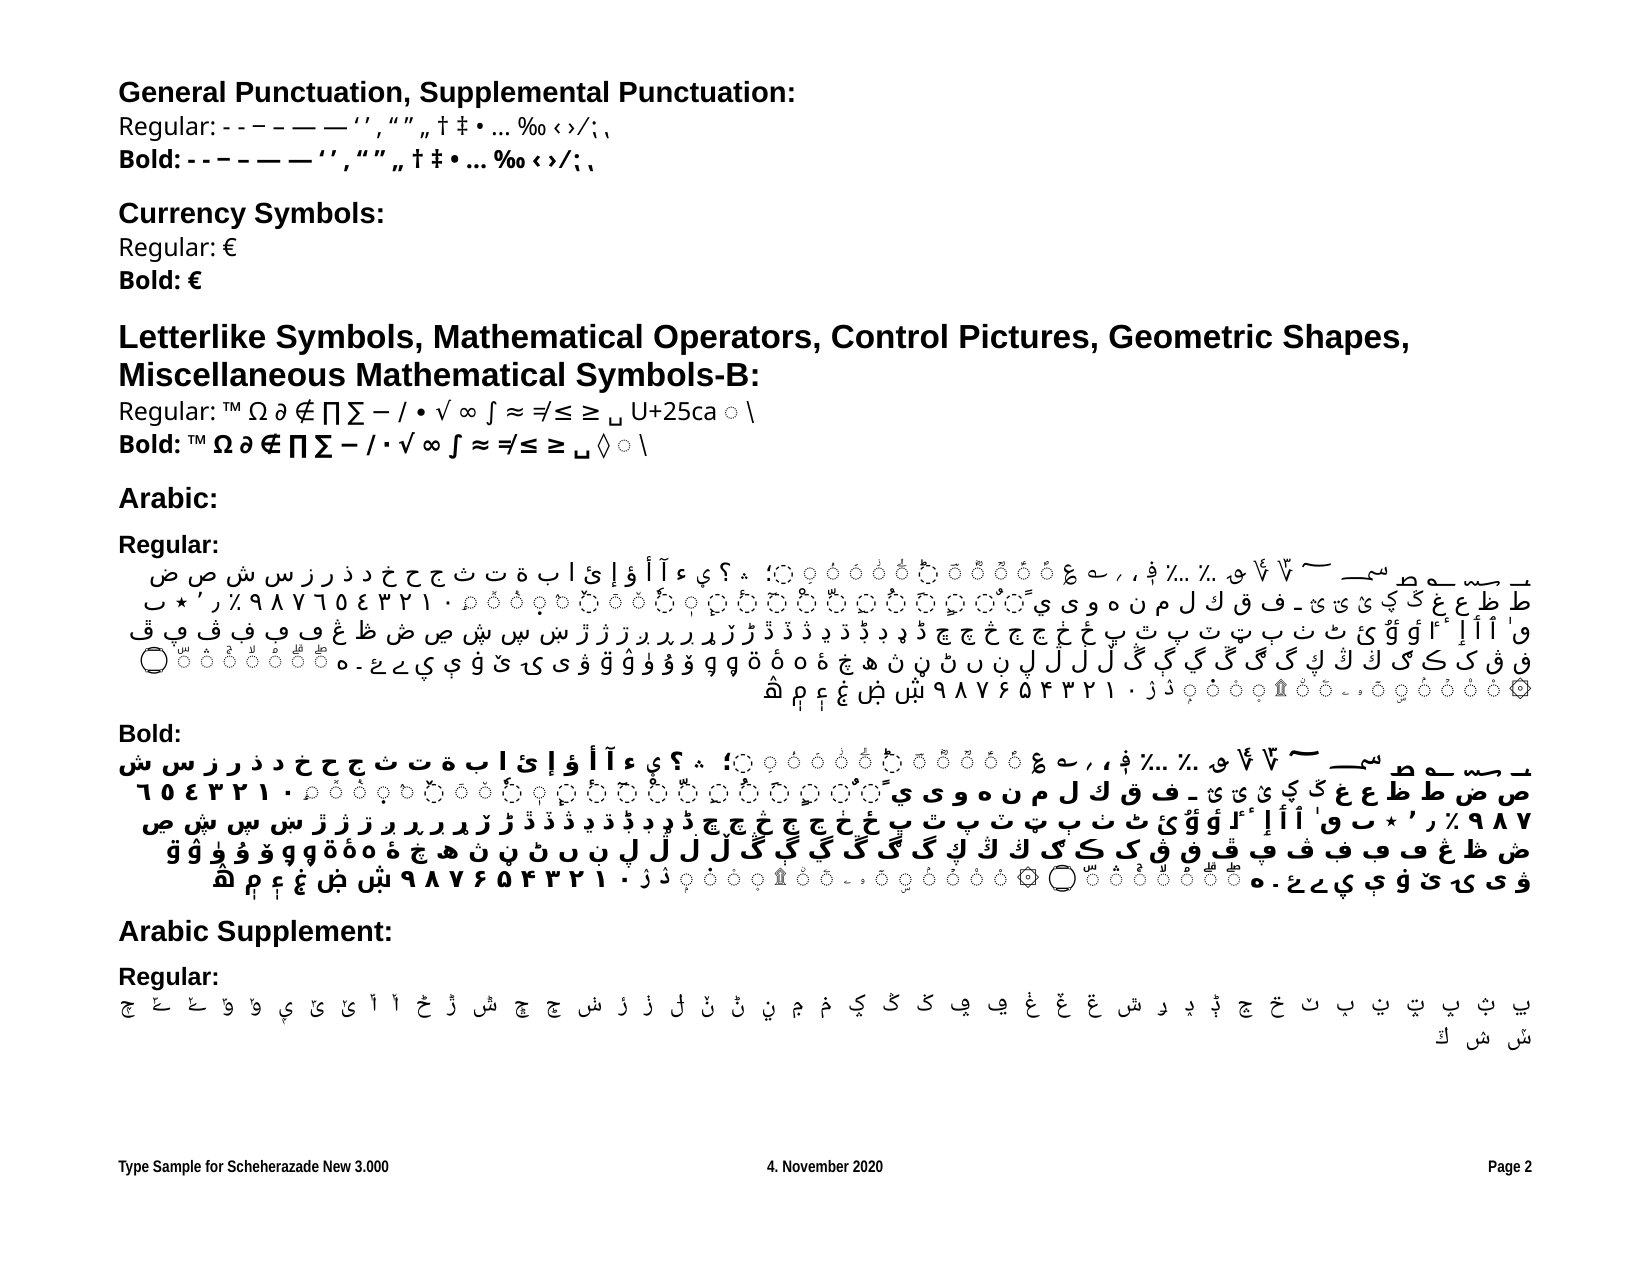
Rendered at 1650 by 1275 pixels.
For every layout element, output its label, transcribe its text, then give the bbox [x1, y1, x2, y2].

subtitle Regular: [118, 962, 1532, 991]
subtitle Arabic: [118, 481, 1532, 515]
text Regular: ‐ ‑ ‒ – — ― ‘ ’ ‚ “ ” „ † ‡ • … ‰ ‹ › ⁄ ⁏ ⹁ [118, 108, 1532, 142]
text ؀ ؁ ؂ ؃ ؄ ؅ ؆ ؇ ؈ ؉ ؊ ؋ ، ؍ ؎ ؏ ◌ؐ ◌ؑ ◌ؒ ◌ؓ ◌ؔ ◌ؕ ◌ؖ ◌ؗ ◌ؘ ◌ؙ ◌ؚ ◌؛ ؜ ؞ ؟ ؠ ء آ أ ؤ إ ئ ا ب ة ت ث ج ح خ د ذ ر ز س ش ص ض ط ظ ع غ ػ ؼ ؽ ؾ ؿ ـ ف ق ك ل م ن ه و ى ي ً◌ ٌ◌ ◌ٍ ◌َ ◌ُ ◌ِ ◌ّ ◌ْ ◌ٓ ◌ٔ ◌ٕ ◌ٖ ◌ٗ ◌٘ ◌ٙ ◌ٚ ◌ٛ ◌ٜ ◌ٝ ◌ٞ ◌ٟ ٠ ١ ٢ ٣ ٤ ٥ ٦ ٧ ٨ ٩ ٪ ٫ ٬ ٭ ٮ ٯ ٰ ٱ ٲ ٳ ٴ ٵ ٶ ٷ ٸ ٹ ٺ ٻ ټ ٽ پ ٿ ڀ ځ ڂ ڃ ڄ څ چ ڇ ڈ ډ ڊ ڋ ڌ ڍ ڎ ڏ ڐ ڑ ڒ ړ ڔ ڕ ږ ڗ ژ ڙ ښ ڛ ڜ ڝ ڞ ڟ ڠ ڡ ڢ ڣ ڤ ڥ ڦ ڧ ڨ ک ڪ ګ ڬ ڭ ڮ گ ڰ ڱ ڲ ڳ ڴ ڵ ڶ ڷ ڸ ڹ ں ڻ ڼ ڽ ھ ڿ ۀ ہ ۂ ۃ ۄ ۅ ۆ ۇ ۈ ۉ ۊ ۋ ی ۍ ێ ۏ ې ۑ ے ۓ ۔ ە ◌ۖ ◌ۗ ◌ۘ ◌ۙ ◌ۚ ◌ۛ ◌ۜ ۝ ۞ ◌۟ ◌۠ ◌ۡ ◌ۢ ◌ۣ ◌ۤ ۥ ۦ ◌ۧ ◌ۨ ۩ ◌۪ ◌۫ ◌۬ ◌ۭ ۮ ۯ ۰ ۱ ۲ ۳ ۴ ۵ ۶ ۷ ۸ ۹ ۺ ۻ ۼ ۽ ۾ ۿ [118, 747, 1532, 893]
subtitle Arabic Supplement: [118, 914, 1532, 948]
subtitle Letterlike Symbols, Mathematical Operators, Control Pictures, Geometric Shapes, Miscellaneous Mathematical Symbols-B: [118, 317, 1532, 394]
subtitle General Punctuation, Supplemental Punctuation: [118, 75, 1532, 108]
text Bold: ™ Ω ∂ ∉ ∏ ∑ − ∕ ∙ √ ∞ ∫ ≈ ≠ ≤ ≥ ␣ ◊ ◌ ⧵ [118, 427, 1532, 461]
text Bold: ‐ ‑ ‒ – — ― ‘ ’ ‚ “ ” „ † ‡ • … ‰ ‹ › ⁄ ⁏ ⹁ [118, 142, 1532, 175]
text ؀ ؁ ؂ ؃ ؄ ؅ ؆ ؇ ؈ ؉ ؊ ؋ ، ؍ ؎ ؏ ◌ؐ ◌ؑ ◌ؒ ◌ؓ ◌ؔ ◌ؕ ◌ؖ ◌ؗ ◌ؘ ◌ؙ ◌ؚ ◌؛ ؜ ؞ ؟ ؠ ء آ أ ؤ إ ئ ا ب ة ت ث ج ح خ د ذ ر ز س ش ص ض ط ظ ع غ ػ ؼ ؽ ؾ ؿ ـ ف ق ك ل م ن ه و ى ي ً◌ ٌ◌ ◌ٍ ◌َ ◌ُ ◌ِ ◌ّ ◌ْ ◌ٓ ◌ٔ ◌ٕ ◌ٖ ◌ٗ ◌٘ ◌ٙ ◌ٚ ◌ٛ ◌ٜ ◌ٝ ◌ٞ ◌ٟ ٠ ١ ٢ ٣ ٤ ٥ ٦ ٧ ٨ ٩ ٪ ٫ ٬ ٭ ٮ ٯ ٰ ٱ ٲ ٳ ٴ ٵ ٶ ٷ ٸ ٹ ٺ ٻ ټ ٽ پ ٿ ڀ ځ ڂ ڃ ڄ څ چ ڇ ڈ ډ ڊ ڋ ڌ ڍ ڎ ڏ ڐ ڑ ڒ ړ ڔ ڕ ږ ڗ ژ ڙ ښ ڛ ڜ ڝ ڞ ڟ ڠ ڡ ڢ ڣ ڤ ڥ ڦ ڧ ڨ ک ڪ ګ ڬ ڭ ڮ گ ڰ ڱ ڲ ڳ ڴ ڵ ڶ ڷ ڸ ڹ ں ڻ ڼ ڽ ھ ڿ ۀ ہ ۂ ۃ ۄ ۅ ۆ ۇ ۈ ۉ ۊ ۋ ی ۍ ێ ۏ ې ۑ ے ۓ ۔ ە ◌ۖ ◌ۗ ◌ۘ ◌ۙ ◌ۚ ◌ۛ ◌ۜ ۝ ۞ ◌۟ ◌۠ ◌ۡ ◌ۢ ◌ۣ ◌ۤ ۥ ۦ ◌ۧ ◌ۨ ۩ ◌۪ ◌۫ ◌۬ ◌ۭ ۮ ۯ ۰ ۱ ۲ ۳ ۴ ۵ ۶ ۷ ۸ ۹ ۺ ۻ ۼ ۽ ۾ ۿ [118, 558, 1532, 704]
subtitle Currency Symbols: [118, 196, 1532, 229]
subtitle Regular: [118, 529, 1532, 558]
text Regular: ™ Ω ∂ ∉ ∏ ∑ − ∕ ∙ √ ∞ ∫ ≈ ≠ ≤ ≥ ␣ U+25ca ◌ ⧵ [118, 394, 1532, 427]
subtitle Bold: [118, 719, 1532, 747]
text Bold: € [118, 263, 1532, 296]
text ݐ ݑ ݒ ݓ ݔ ݕ ݖ ݗ ݘ ݙ ݚ ݛ ݜ ݝ ݞ ݟ ݠ ݡ ݢ ݣ ݤ ݥ ݦ ݧ ݨ ݩ ݪ ݫ ݬ ݭ ݮ ݯ ݰ ݱ ݲ ݳ ݴ ݵ ݶ ݷ ݸ ݹ ݺ ݻ ݼ ݽ ݾ ݿ [118, 991, 1532, 1054]
text Regular: € [118, 229, 1532, 263]
